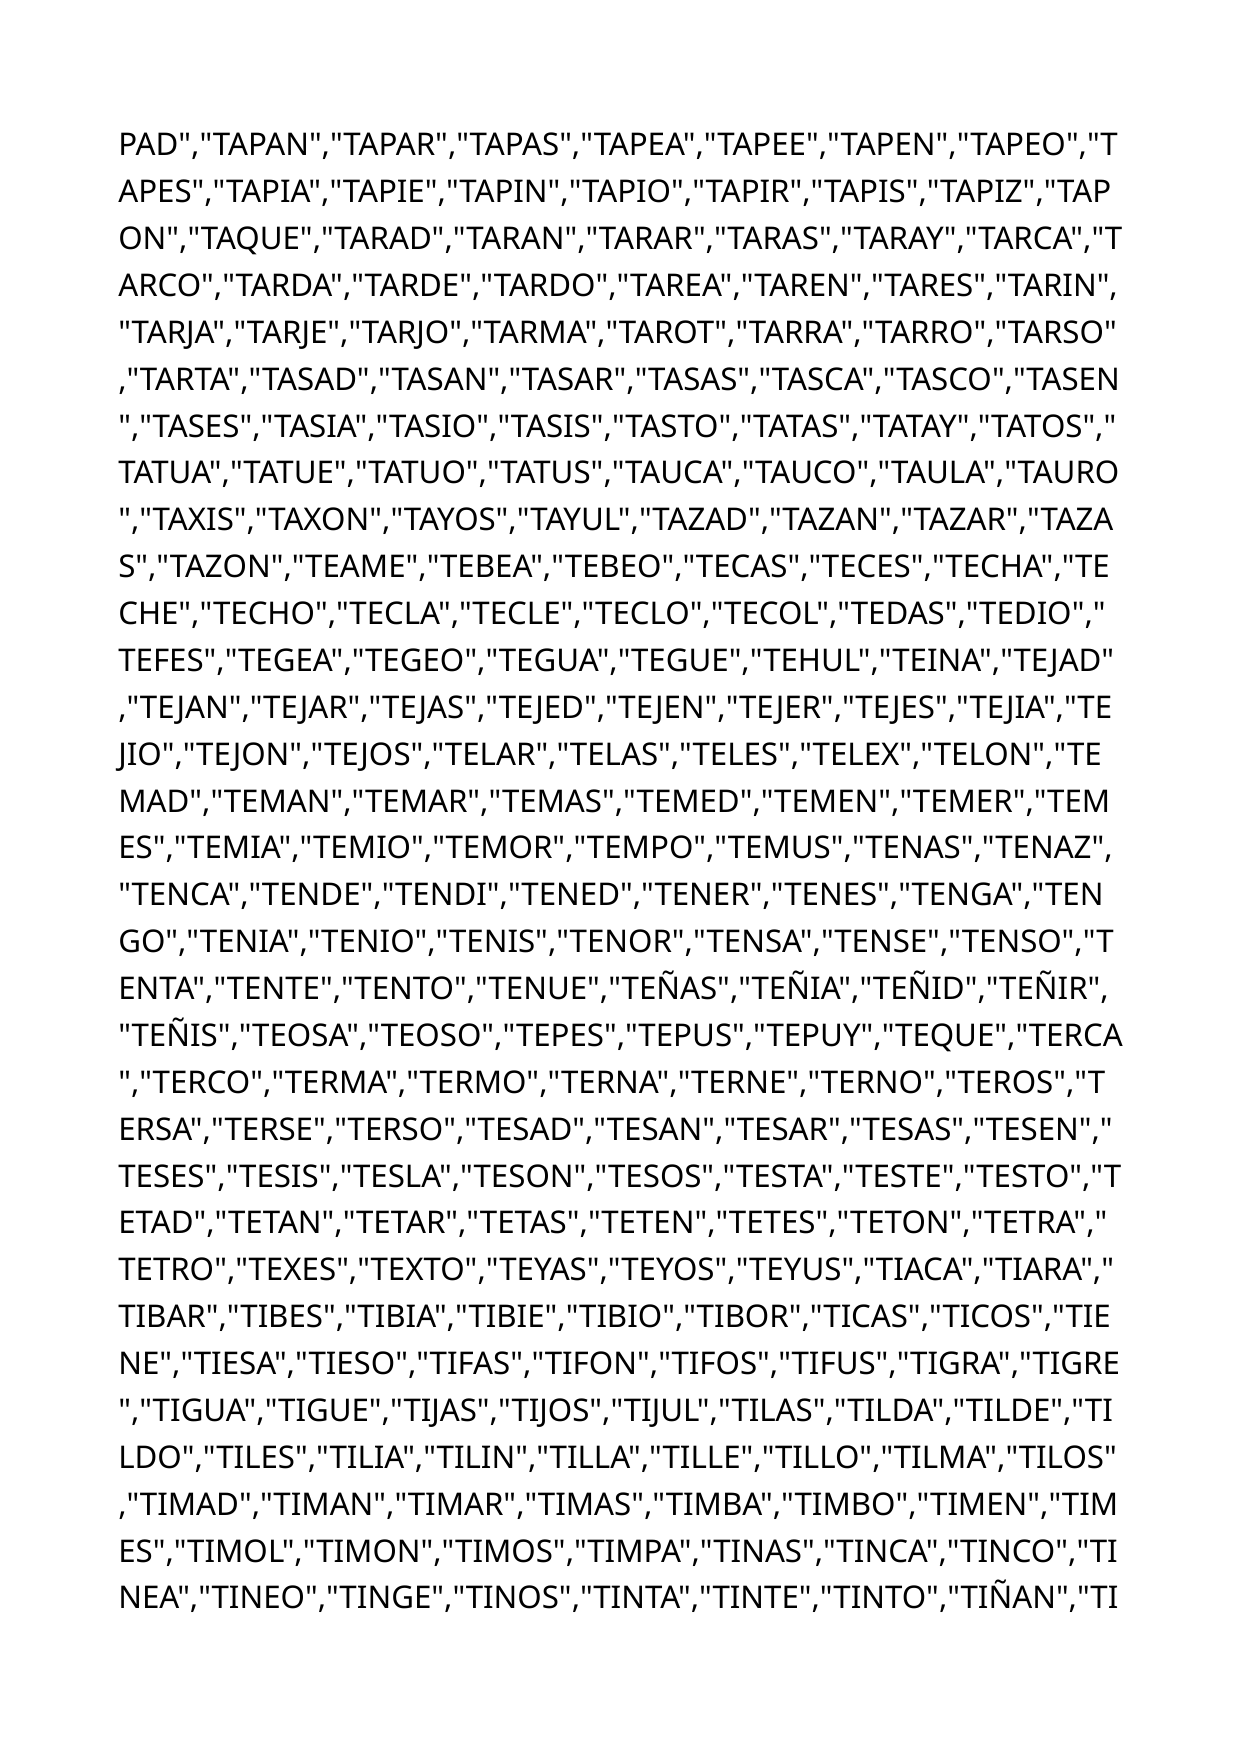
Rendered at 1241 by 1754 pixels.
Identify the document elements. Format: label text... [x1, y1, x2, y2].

text PAD","TAPAN","TAPAR","TAPAS","TAPEA","TAPEE","TAPEN","TAPEO","TAPES","TAPIA","TAPIE","TAPIN","TAPIO","TAPIR","TAPIS","TAPIZ","TAPON","TAQUE","TARAD","TARAN","TARAR","TARAS","TARAY","TARCA","TARCO","TARDA","TARDE","TARDO","TAREA","TAREN","TARES","TARIN","TARJA","TARJE","TARJO","TARMA","TAROT","TARRA","TARRO","TARSO","TARTA","TASAD","TASAN","TASAR","TASAS","TASCA","TASCO","TASEN","TASES","TASIA","TASIO","TASIS","TASTO","TATAS","TATAY","TATOS","TATUA","TATUE","TATUO","TATUS","TAUCA","TAUCO","TAULA","TAURO","TAXIS","TAXON","TAYOS","TAYUL","TAZAD","TAZAN","TAZAR","TAZAS","TAZON","TEAME","TEBEA","TEBEO","TECAS","TECES","TECHA","TECHE","TECHO","TECLA","TECLE","TECLO","TECOL","TEDAS","TEDIO","TEFES","TEGEA","TEGEO","TEGUA","TEGUE","TEHUL","TEINA","TEJAD","TEJAN","TEJAR","TEJAS","TEJED","TEJEN","TEJER","TEJES","TEJIA","TEJIO","TEJON","TEJOS","TELAR","TELAS","TELES","TELEX","TELON","TEMAD","TEMAN","TEMAR","TEMAS","TEMED","TEMEN","TEMER","TEMES","TEMIA","TEMIO","TEMOR","TEMPO","TEMUS","TENAS","TENAZ","TENCA","TENDE","TENDI","TENED","TENER","TENES","TENGA","TENGO","TENIA","TENIO","TENIS","TENOR","TENSA","TENSE","TENSO","TENTA","TENTE","TENTO","TENUE","TEÑAS","TEÑIA","TEÑID","TEÑIR","TEÑIS","TEOSA","TEOSO","TEPES","TEPUS","TEPUY","TEQUE","TERCA","TERCO","TERMA","TERMO","TERNA","TERNE","TERNO","TEROS","TERSA","TERSE","TERSO","TESAD","TESAN","TESAR","TESAS","TESEN","TESES","TESIS","TESLA","TESON","TESOS","TESTA","TESTE","TESTO","TETAD","TETAN","TETAR","TETAS","TETEN","TETES","TETON","TETRA","TETRO","TEXES","TEXTO","TEYAS","TEYOS","TEYUS","TIACA","TIARA","TIBAR","TIBES","TIBIA","TIBIE","TIBIO","TIBOR","TICAS","TICOS","TIENE","TIESA","TIESO","TIFAS","TIFON","TIFOS","TIFUS","TIGRA","TIGRE","TIGUA","TIGUE","TIJAS","TIJOS","TIJUL","TILAS","TILDA","TILDE","TILDO","TILES","TILIA","TILIN","TILLA","TILLE","TILLO","TILMA","TILOS","TIMAD","TIMAN","TIMAR","TIMAS","TIMBA","TIMBO","TIMEN","TIMES","TIMOL","TIMON","TIMOS","TIMPA","TINAS","TINCA","TINCO","TINEA","TINEO","TINGE","TINOS","TINTA","TINTE","TINTO","TIÑAN","TI [118, 118, 1122, 1618]
